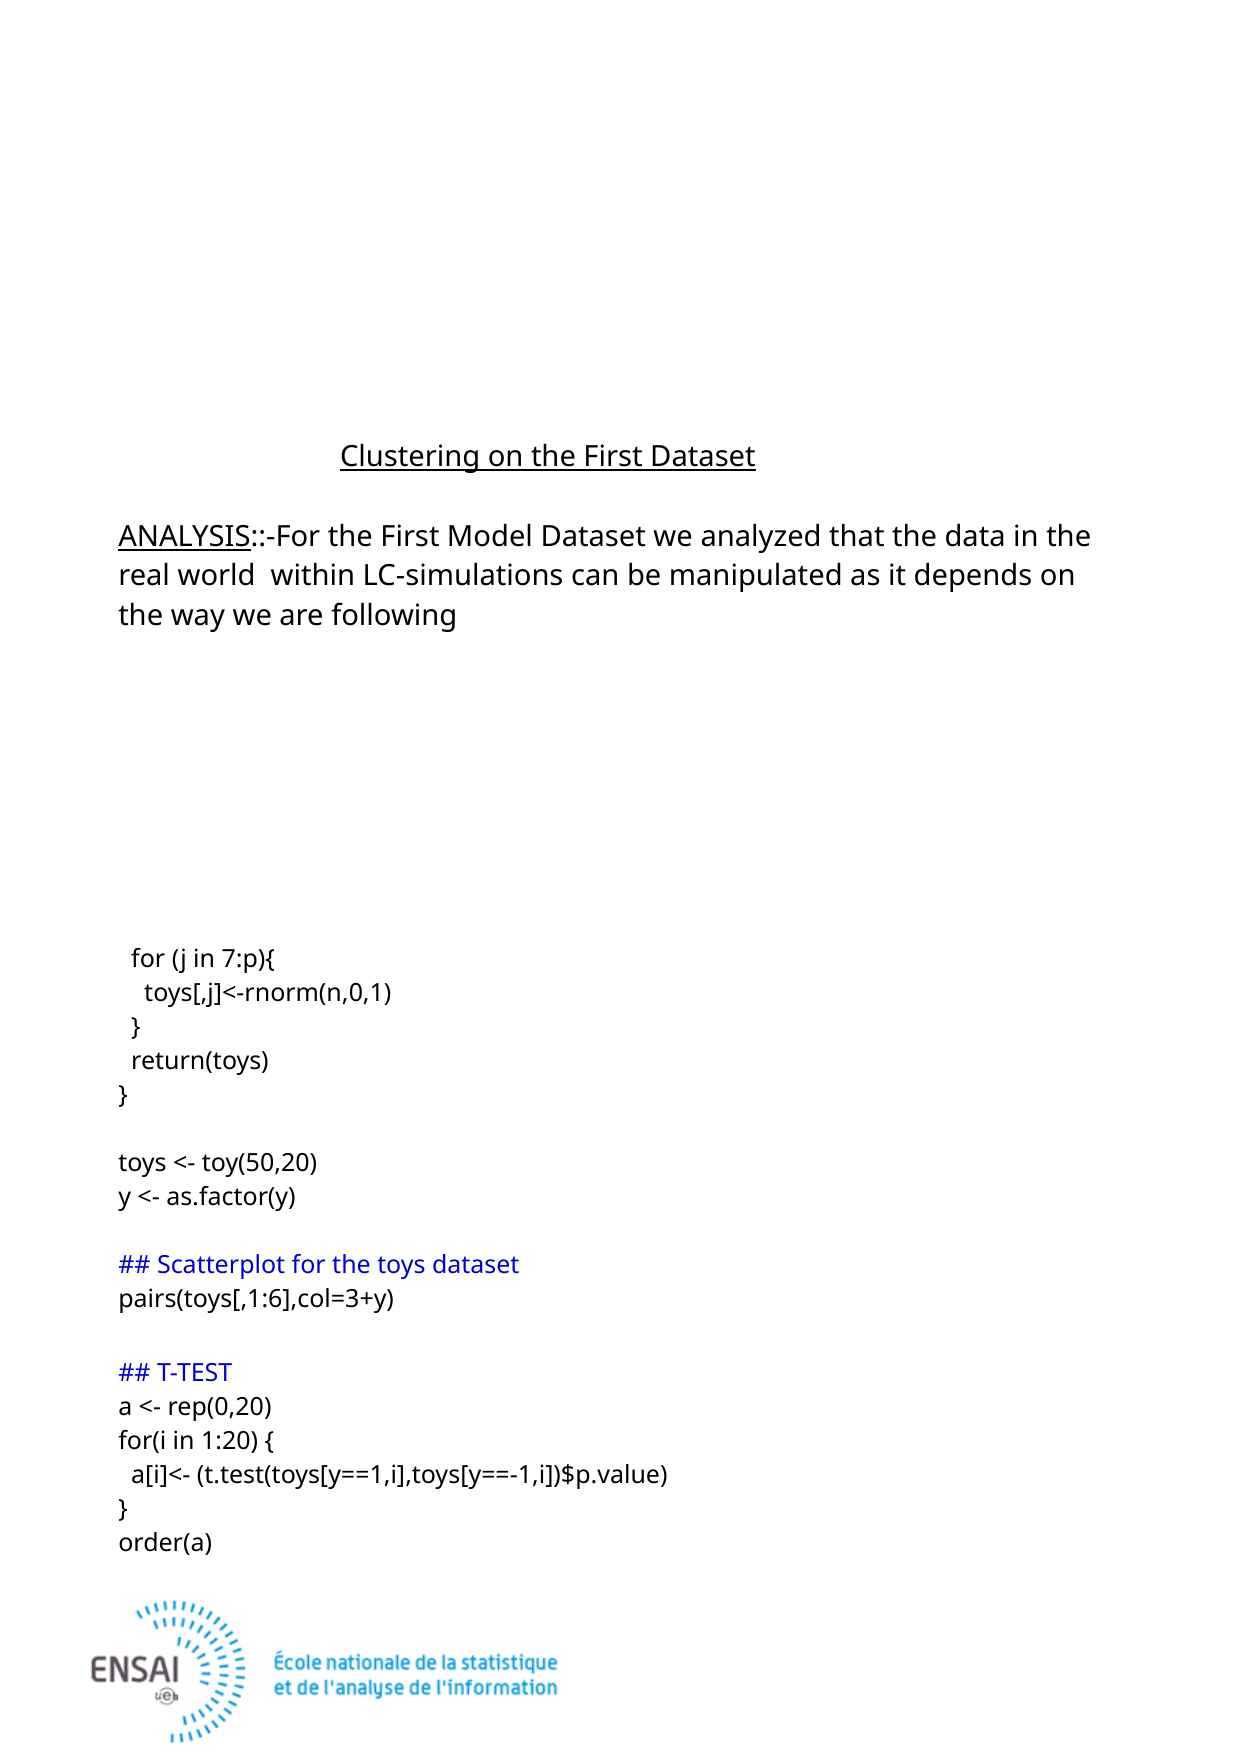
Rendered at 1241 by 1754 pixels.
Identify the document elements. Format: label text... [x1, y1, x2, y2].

text pairs(toys[,1:6],col=3+y) [118, 1281, 1122, 1315]
text toys[,j]<-rnorm(n,0,1) [118, 974, 1122, 1008]
text a <- rep(0,20) [118, 1389, 1122, 1423]
text ## Scatterplot for the toys dataset [118, 1247, 1122, 1281]
text a[i]<- (t.test(toys[y==1,i],toys[y==-1,i])$p.value) [118, 1457, 1122, 1491]
picture [43, 1587, 606, 1754]
text toys <- toy(50,20) [118, 1145, 1122, 1179]
text return(toys) [118, 1042, 1122, 1077]
text for(i in 1:20) { [118, 1423, 1122, 1457]
text for (j in 7:p){ [118, 940, 1122, 974]
text } [118, 1491, 1122, 1525]
text } [118, 1008, 1122, 1042]
text ## T-TEST [118, 1355, 1122, 1389]
text ANALYSIS::-For the First Model Dataset we analyzed that the data in the real world within LC-simulations can be manipulated as it depends on the way we are following [118, 515, 1122, 634]
text y <- as.factor(y) [118, 1179, 1122, 1213]
text Clustering on the First Dataset [118, 436, 1122, 475]
text } [118, 1077, 1122, 1111]
text order(a) [118, 1525, 1122, 1559]
